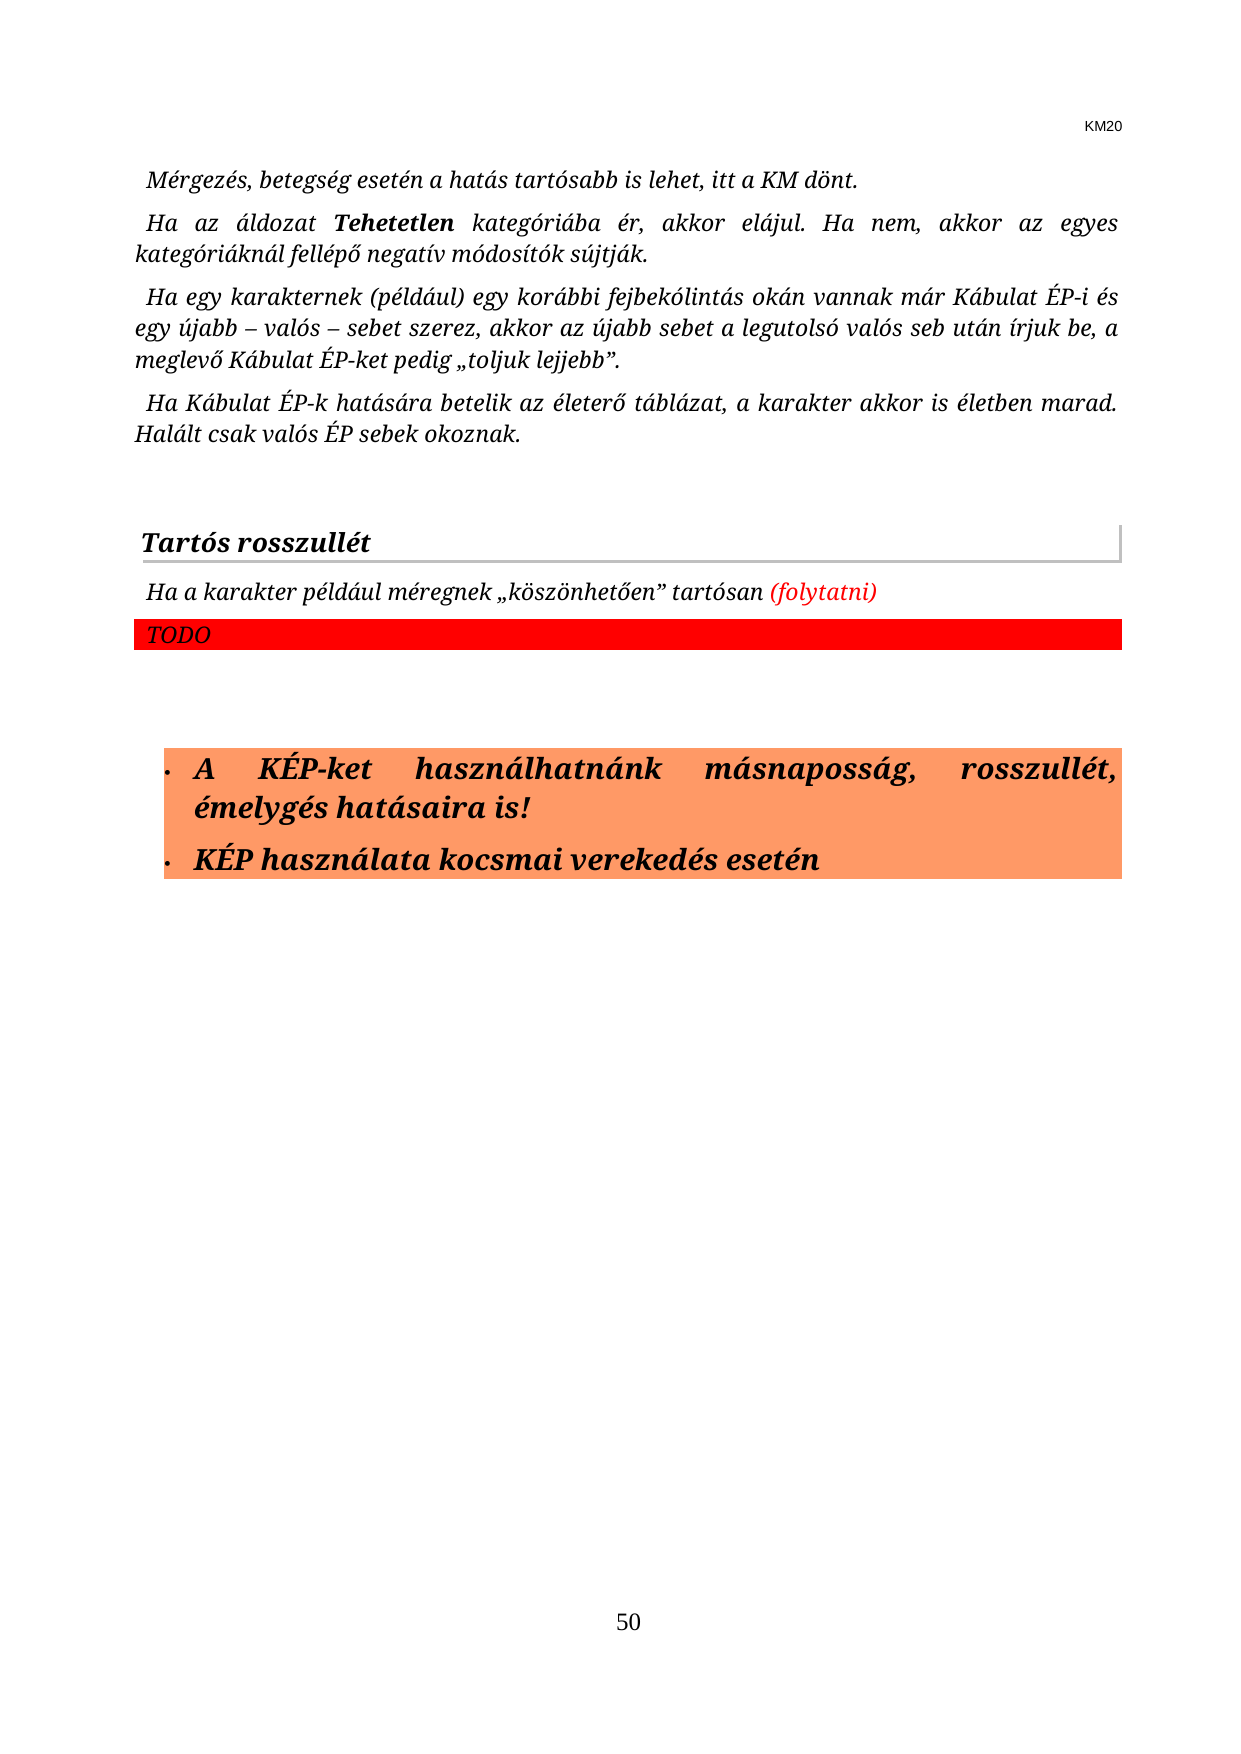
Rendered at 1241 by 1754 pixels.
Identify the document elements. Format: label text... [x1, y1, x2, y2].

text Ha Kábulat ÉP-k hatására betelik az életerő táblázat, a karakter akkor is életben marad. Halált csak valós ÉP sebek okoznak. [134, 387, 1122, 449]
subtitle Tartós rosszullét [140, 525, 1119, 560]
text Ha a karakter például méregnek „köszönhetően” tartósan (folytatni) [134, 576, 1122, 607]
text Mérgezés, betegség esetén a hatás tartósabb is lehet, itt a KM dönt. [134, 164, 1122, 195]
list A KÉP-ket használhatnánk másnaposság, rosszullét, émelygés hatásaira is! [164, 748, 1122, 827]
list KÉP használata kocsmai verekedés esetén [164, 839, 1122, 879]
text Ha egy karakternek (például) egy korábbi fejbekólintás okán vannak már Kábulat ÉP-i és egy újabb – valós – sebet szerez, akkor az újabb sebet a legutolsó valós seb után írjuk be, a meglevő Kábulat ÉP-ket pedig „toljuk lejjebb”. [134, 281, 1122, 375]
text TODO [134, 619, 1122, 650]
text Ha az áldozat Tehetetlen kategóriába ér, akkor elájul. Ha nem, akkor az egyes kategóriáknál fellépő negatív módosítók sújtják. [134, 207, 1122, 269]
